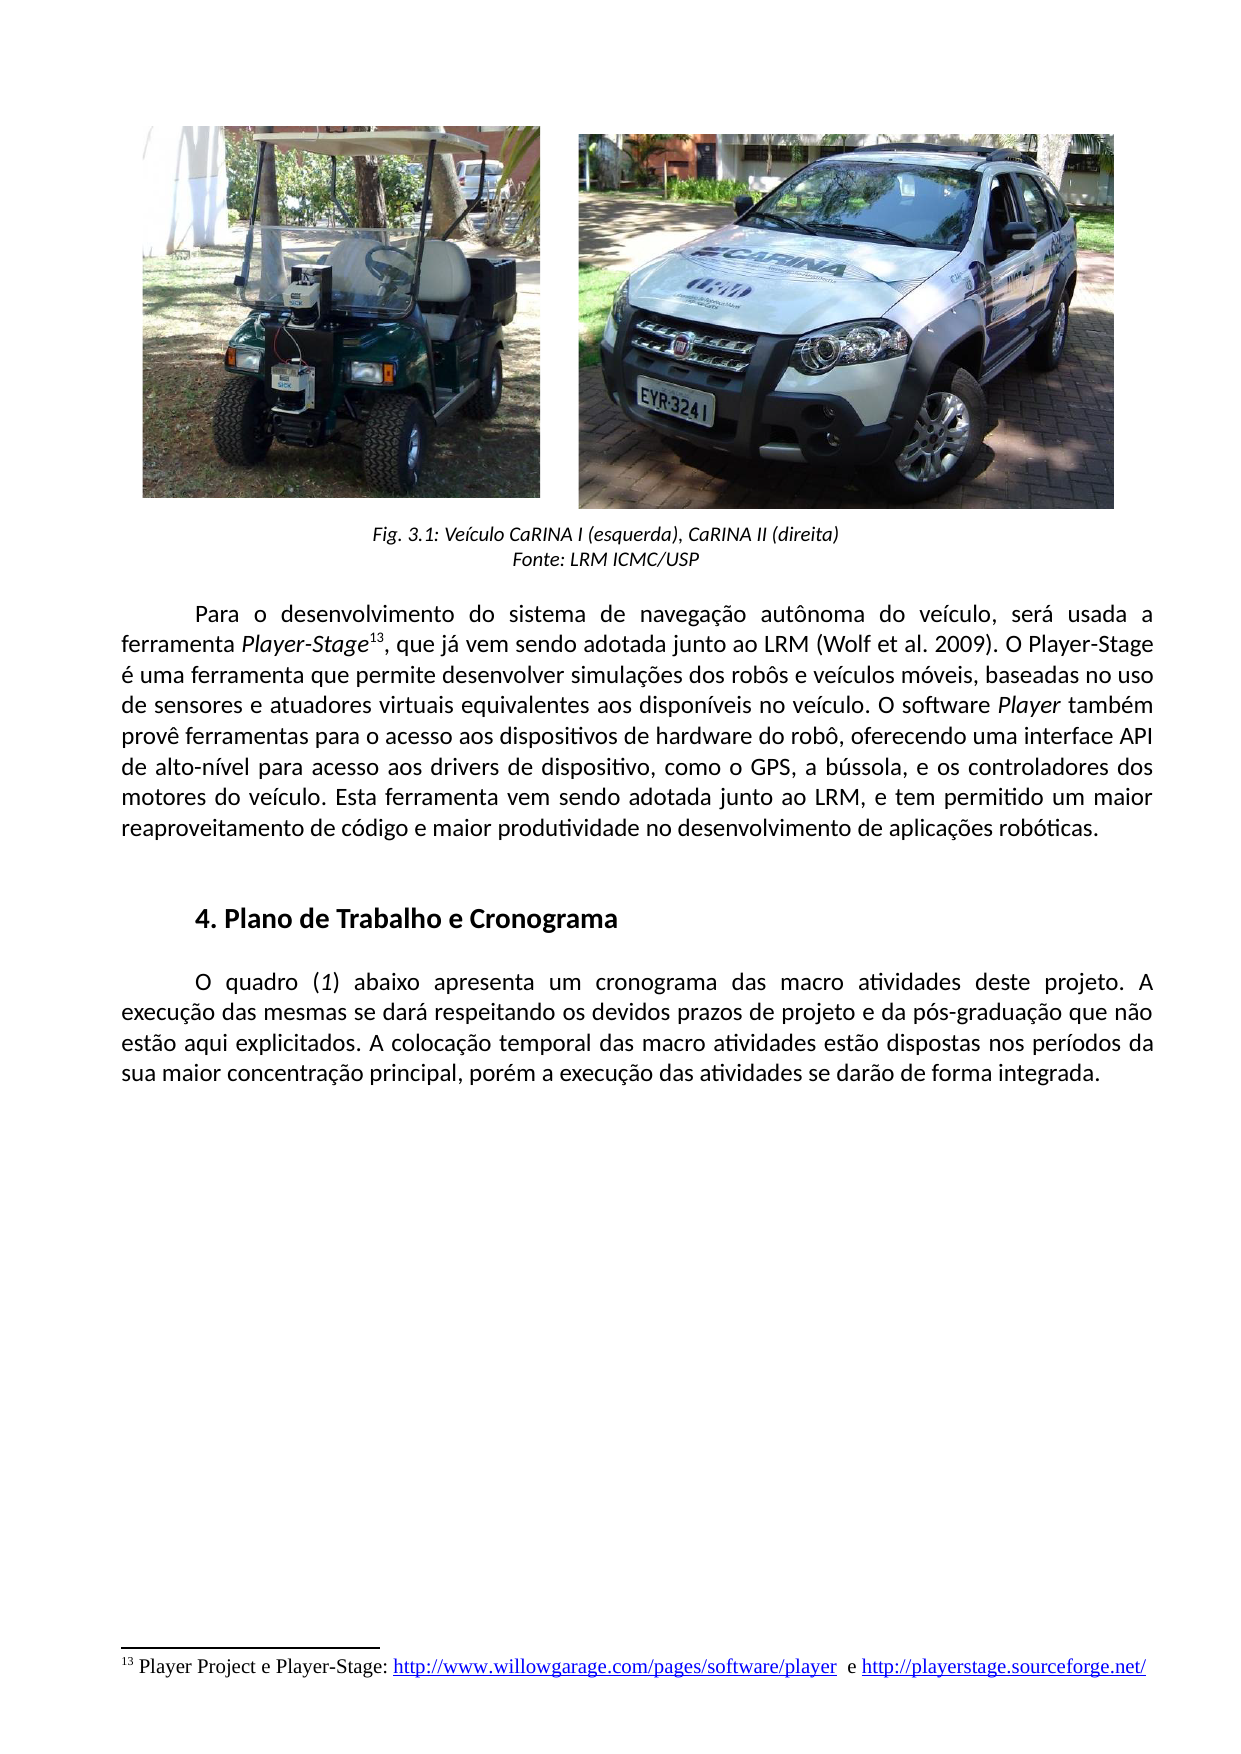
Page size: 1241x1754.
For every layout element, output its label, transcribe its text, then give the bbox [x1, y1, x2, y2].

table_header [577, 112, 1116, 515]
text Para o desenvolvimento do sistema de navegação autônoma do veículo, será usada a ferramenta Player-Stage, que já vem sendo adotada junto ao LRM (Wolf et al. 2009). O Player-Stage é uma ferramenta que permite desenvolver simulações dos robôs e veículos móveis, baseadas no uso de sensores e atuadores virtuais equivalentes aos disponíveis no veículo. O software Player também provê ferramentas para o acesso aos dispositivos de hardware do robô, oferecendo uma interface API de alto-nível para acesso aos drivers de dispositivo, como o GPS, a bússola, e os controladores dos motores do veículo. Esta ferramenta vem sendo adotada junto ao LRM, e tem permitido um maior reaproveitamento de código e maior produtividade no desenvolvimento de aplicações robóticas. [121, 598, 1154, 842]
table_header [120, 112, 577, 515]
text O quadro (1) abaixo apresenta um cronograma das macro atividades deste projeto. A execução das mesmas se dará respeitando os devidos prazos de projeto e da pós-graduação que não estão aqui explicitados. A colocação temporal das macro atividades estão dispostas nos períodos da sua maior concentração principal, porém a execução das atividades se darão de forma integrada. [121, 966, 1154, 1088]
picture [578, 134, 1114, 509]
text 4. Plano de Trabalho e Cronograma [121, 900, 1154, 935]
text Player Project e Player-Stage: http://www.willowgarage.com/pages/software/player e http://playerstage.sourceforge.net/ [121, 1654, 1154, 1678]
picture [142, 126, 541, 498]
table_cell Fig. 3.1: Veículo CaRINA I (esquerda), CaRINA II (direita) Fonte: LRM ICMC/USP [120, 515, 1093, 578]
